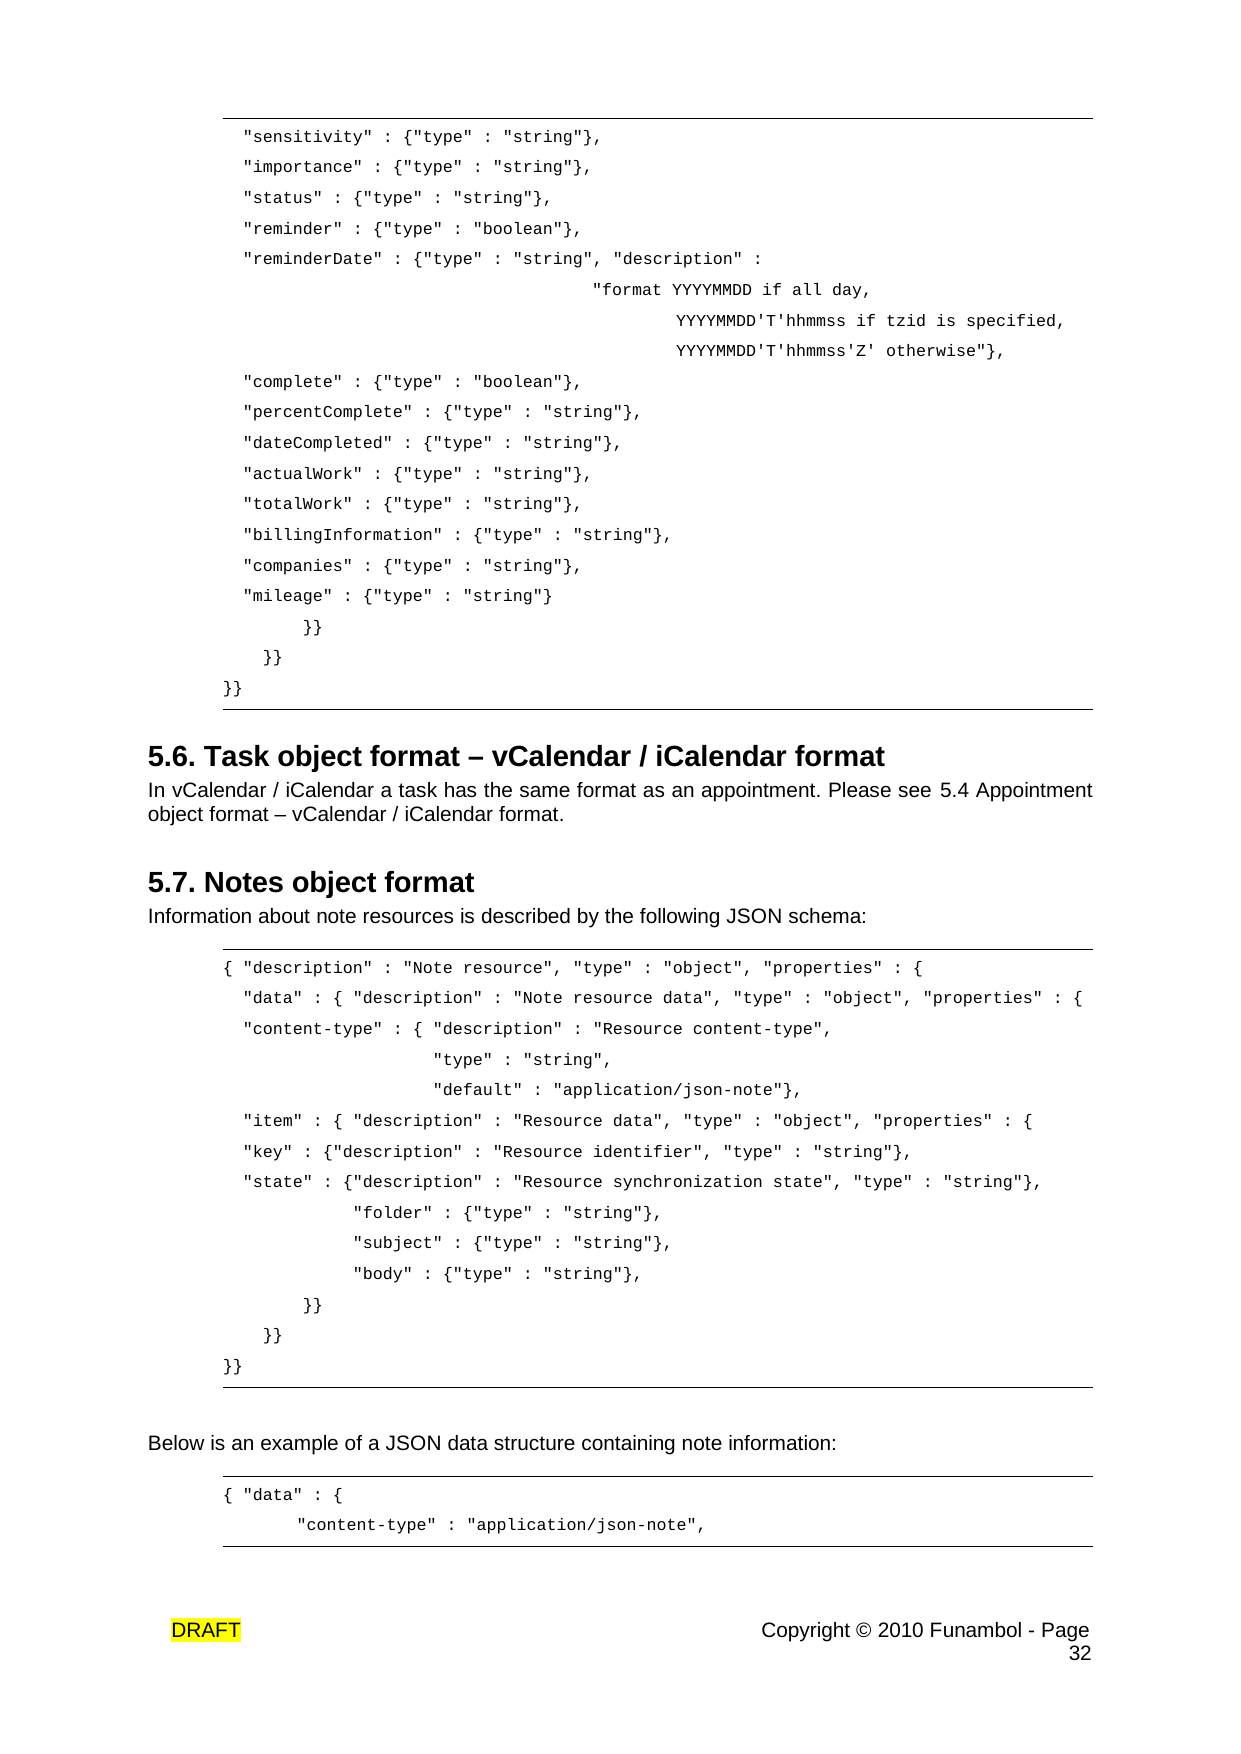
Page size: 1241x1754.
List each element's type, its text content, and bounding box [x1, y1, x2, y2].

text }} [223, 608, 1093, 637]
text { "data" : { [223, 1477, 1093, 1505]
text "reminderDate" : {"type" : "string", "description" : [223, 241, 1093, 270]
text }} [223, 1317, 1093, 1346]
text YYYYMMDD'T'hhmmss'Z' otherwise"}, [223, 332, 1093, 362]
text "actualWork" : {"type" : "string"}, [223, 455, 1093, 484]
text "complete" : {"type" : "boolean"}, [223, 363, 1093, 392]
text Below is an example of a JSON data structure containing note information: [148, 1431, 1093, 1455]
text "subject" : {"type" : "string"}, [223, 1225, 1093, 1254]
text "importance" : {"type" : "string"}, [223, 149, 1093, 178]
text { "description" : "Note resource", "type" : "object", "properties" : { [223, 950, 1093, 978]
text "body" : {"type" : "string"}, [223, 1255, 1093, 1284]
text "billingInformation" : {"type" : "string"}, [223, 516, 1093, 545]
text "mileage" : {"type" : "string"} [223, 577, 1093, 607]
text "dateCompleted" : {"type" : "string"}, [223, 424, 1093, 453]
text "totalWork" : {"type" : "string"}, [223, 486, 1093, 515]
text }} [223, 1347, 1093, 1387]
subtitle Task object format – vCalendar / iCalendar format [148, 740, 1093, 772]
text "item" : { "description" : "Resource data", "type" : "object", "properties" : { [223, 1102, 1093, 1131]
text "data" : { "description" : "Note resource data", "type" : "object", "properties" : { [223, 980, 1093, 1009]
text Information about note resources is described by the following JSON schema: [148, 904, 1093, 928]
text }} [223, 669, 1093, 709]
text YYYYMMDD'T'hhmmss if tzid is specified, [223, 302, 1093, 331]
text "content-type" : "application/json-note", [223, 1507, 1093, 1546]
text "content-type" : { "description" : "Resource content-type", [223, 1010, 1093, 1039]
text "companies" : {"type" : "string"}, [223, 547, 1093, 576]
text "percentComplete" : {"type" : "string"}, [223, 394, 1093, 423]
text "default" : "application/json-note"}, [223, 1072, 1093, 1101]
text }} [223, 1286, 1093, 1315]
text }} [223, 639, 1093, 668]
text "sensitivity" : {"type" : "string"}, [223, 119, 1093, 147]
text "type" : "string", [223, 1041, 1093, 1070]
text "key" : {"description" : "Resource identifier", "type" : "string"}, [223, 1133, 1093, 1162]
text In vCalendar / iCalendar a task has the same format as an appointment. Please see 5.4 Appointment object format – vCalendar / iCalendar format. [148, 779, 1093, 826]
text "state" : {"description" : "Resource synchronization state", "type" : "string"}, [223, 1163, 1093, 1193]
text "reminder" : {"type" : "boolean"}, [223, 210, 1093, 239]
text "format YYYYMMDD if all day, [223, 271, 1093, 300]
text "folder" : {"type" : "string"}, [223, 1194, 1093, 1223]
text "status" : {"type" : "string"}, [223, 179, 1093, 208]
subtitle Notes object format [148, 866, 1093, 898]
